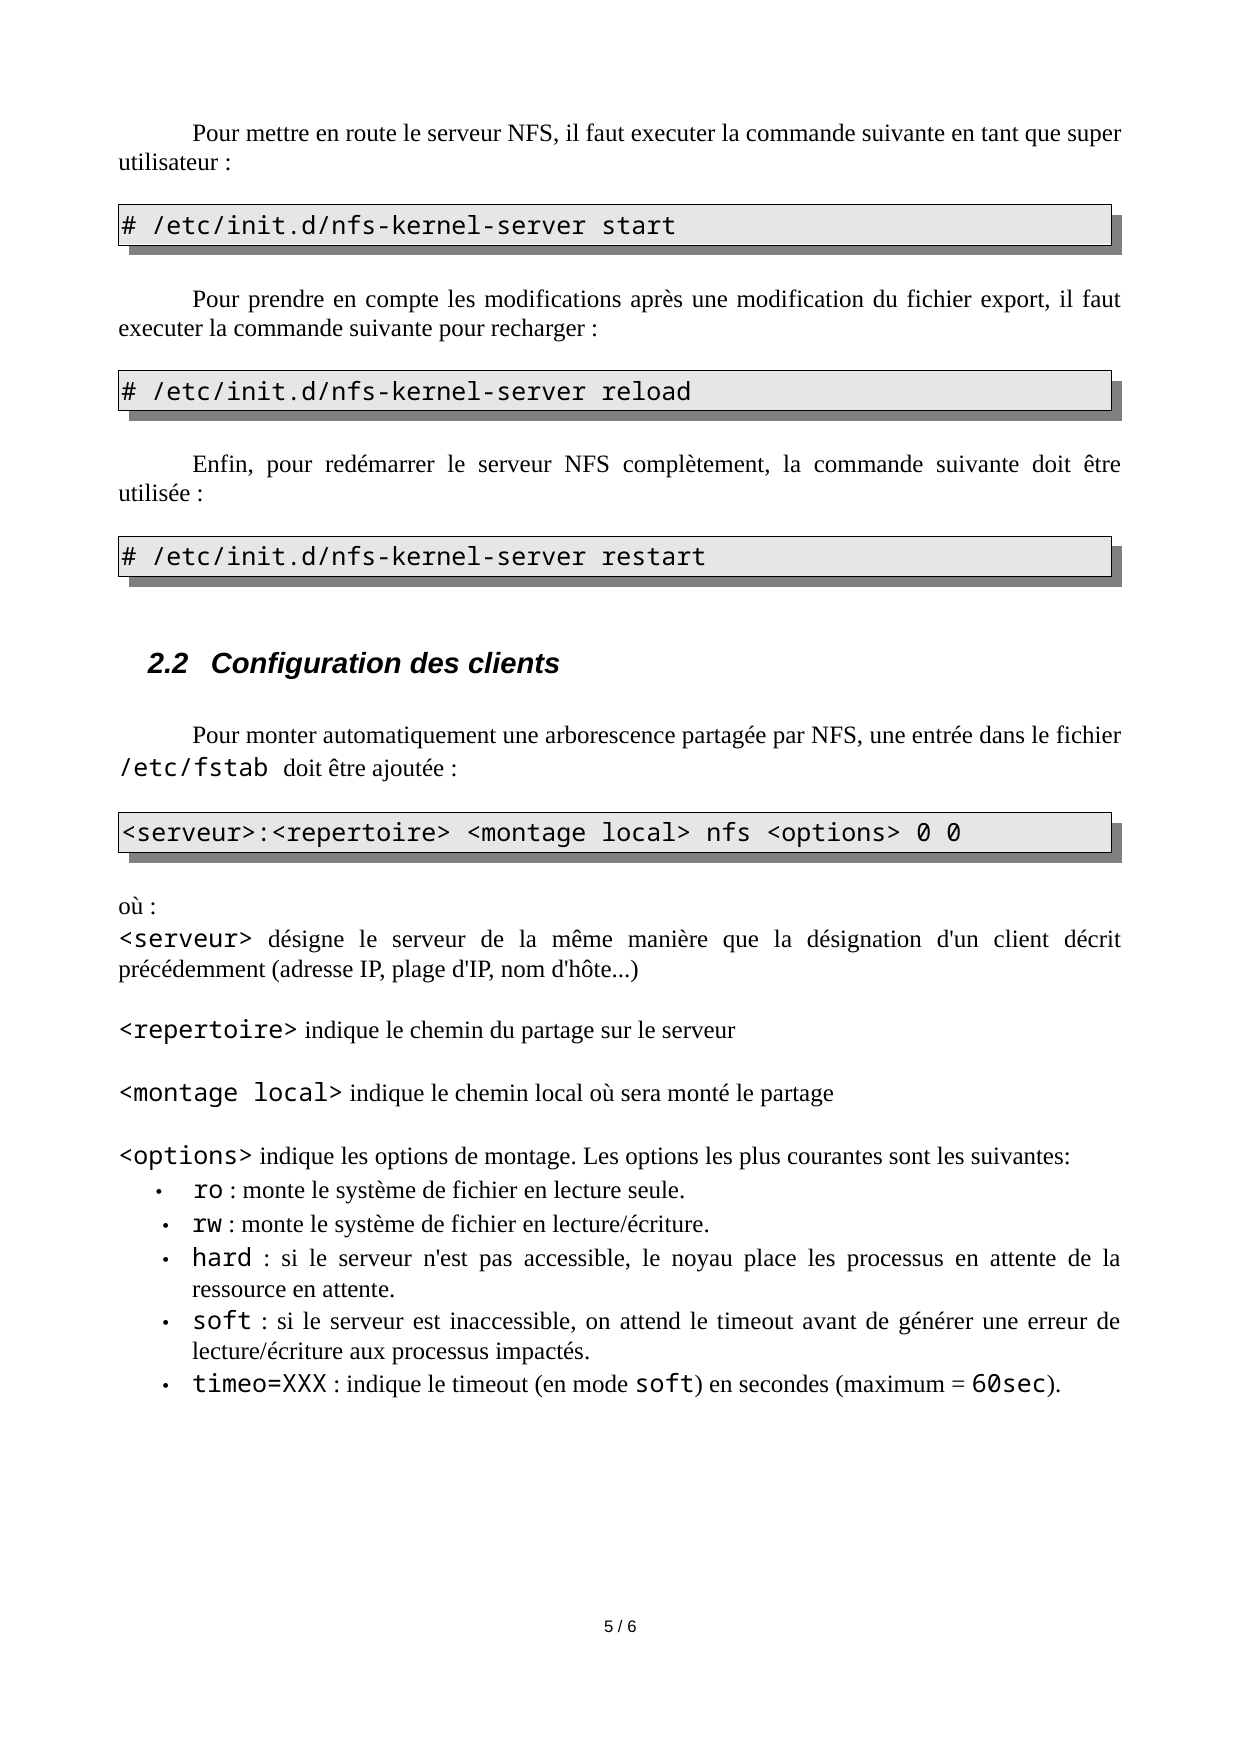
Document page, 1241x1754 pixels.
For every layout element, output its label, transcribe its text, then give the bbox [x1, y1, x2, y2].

text Pour monter automatiquement une arborescence partagée par NFS, une entrée dans le fichier /etc/fstab doit être ajoutée : [118, 720, 1122, 783]
text Pour mettre en route le serveur NFS, il faut executer la commande suivante en tant que super utilisateur : [118, 118, 1122, 176]
list soft : si le serveur est inaccessible, on attend le timeout avant de générer une erreur de lecture/écriture aux processus impactés. [162, 1302, 1122, 1365]
text <montage local> indique le chemin local où sera monté le partage [118, 1074, 1122, 1109]
list rw : monte le système de fichier en lecture/écriture. [162, 1206, 1122, 1239]
list timeo=XXX : indique le timeout (en mode soft) en secondes (maximum = 60sec). [162, 1365, 1122, 1399]
text <serveur> désigne le serveur de la même manière que la désignation d'un client décrit précédemment (adresse IP, plage d'IP, nom d'hôte...) [118, 920, 1122, 983]
list hard : si le serveur n'est pas accessible, le noyau place les processus en attente de la ressource en attente. [162, 1239, 1122, 1302]
text Enfin, pour redémarrer le serveur NFS complètement, la commande suivante doit être utilisée : [118, 449, 1122, 507]
text <serveur>:<repertoire> <montage local> nfs <options> 0 0 [119, 813, 1111, 852]
text Pour prendre en compte les modifications après une modification du fichier export, il faut executer la commande suivante pour recharger : [118, 284, 1122, 341]
text <repertoire> indique le chemin du partage sur le serveur [118, 1012, 1122, 1046]
text # /etc/init.d/nfs-kernel-server reload [119, 371, 1111, 410]
list ro : monte le système de fichier en lecture seule. [156, 1171, 1122, 1206]
text où : [118, 891, 1122, 920]
text <options> indique les options de montage. Les options les plus courantes sont les suivantes: [118, 1137, 1122, 1171]
subtitle Configuration des clients [148, 646, 1122, 679]
text # /etc/init.d/nfs-kernel-server restart [119, 537, 1111, 576]
text # /etc/init.d/nfs-kernel-server start [119, 205, 1111, 244]
